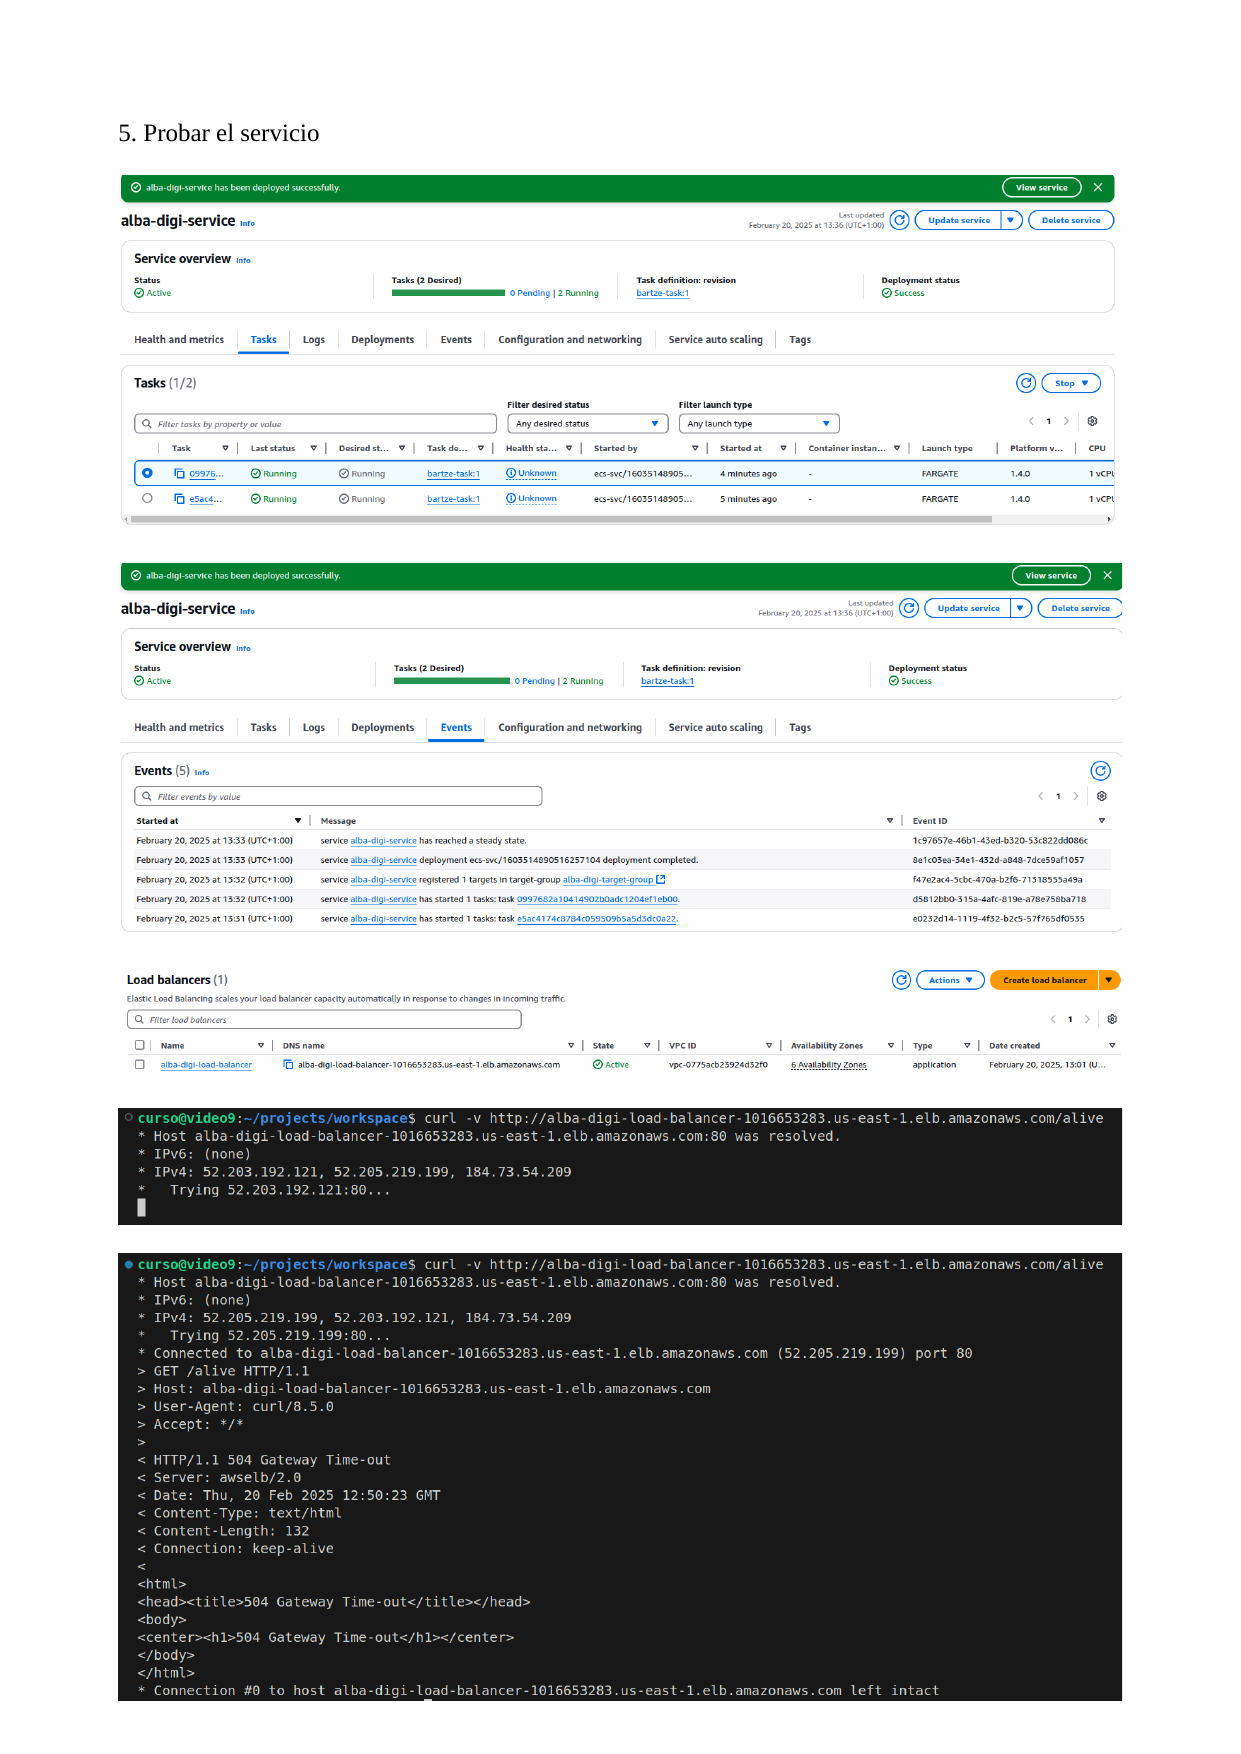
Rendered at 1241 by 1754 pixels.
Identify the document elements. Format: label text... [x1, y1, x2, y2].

picture [118, 965, 1123, 1080]
text 5. Probar el servicio [118, 1225, 1122, 1253]
text 5. Probar el servicio [118, 1080, 1122, 1108]
text 5. Probar el servicio [118, 937, 1122, 965]
text 5. Probar el servicio [118, 535, 1122, 563]
picture [118, 1108, 1123, 1225]
text 5. Probar el servicio [118, 118, 1122, 175]
picture [118, 563, 1123, 937]
picture [118, 1253, 1123, 1701]
picture [118, 175, 1123, 535]
